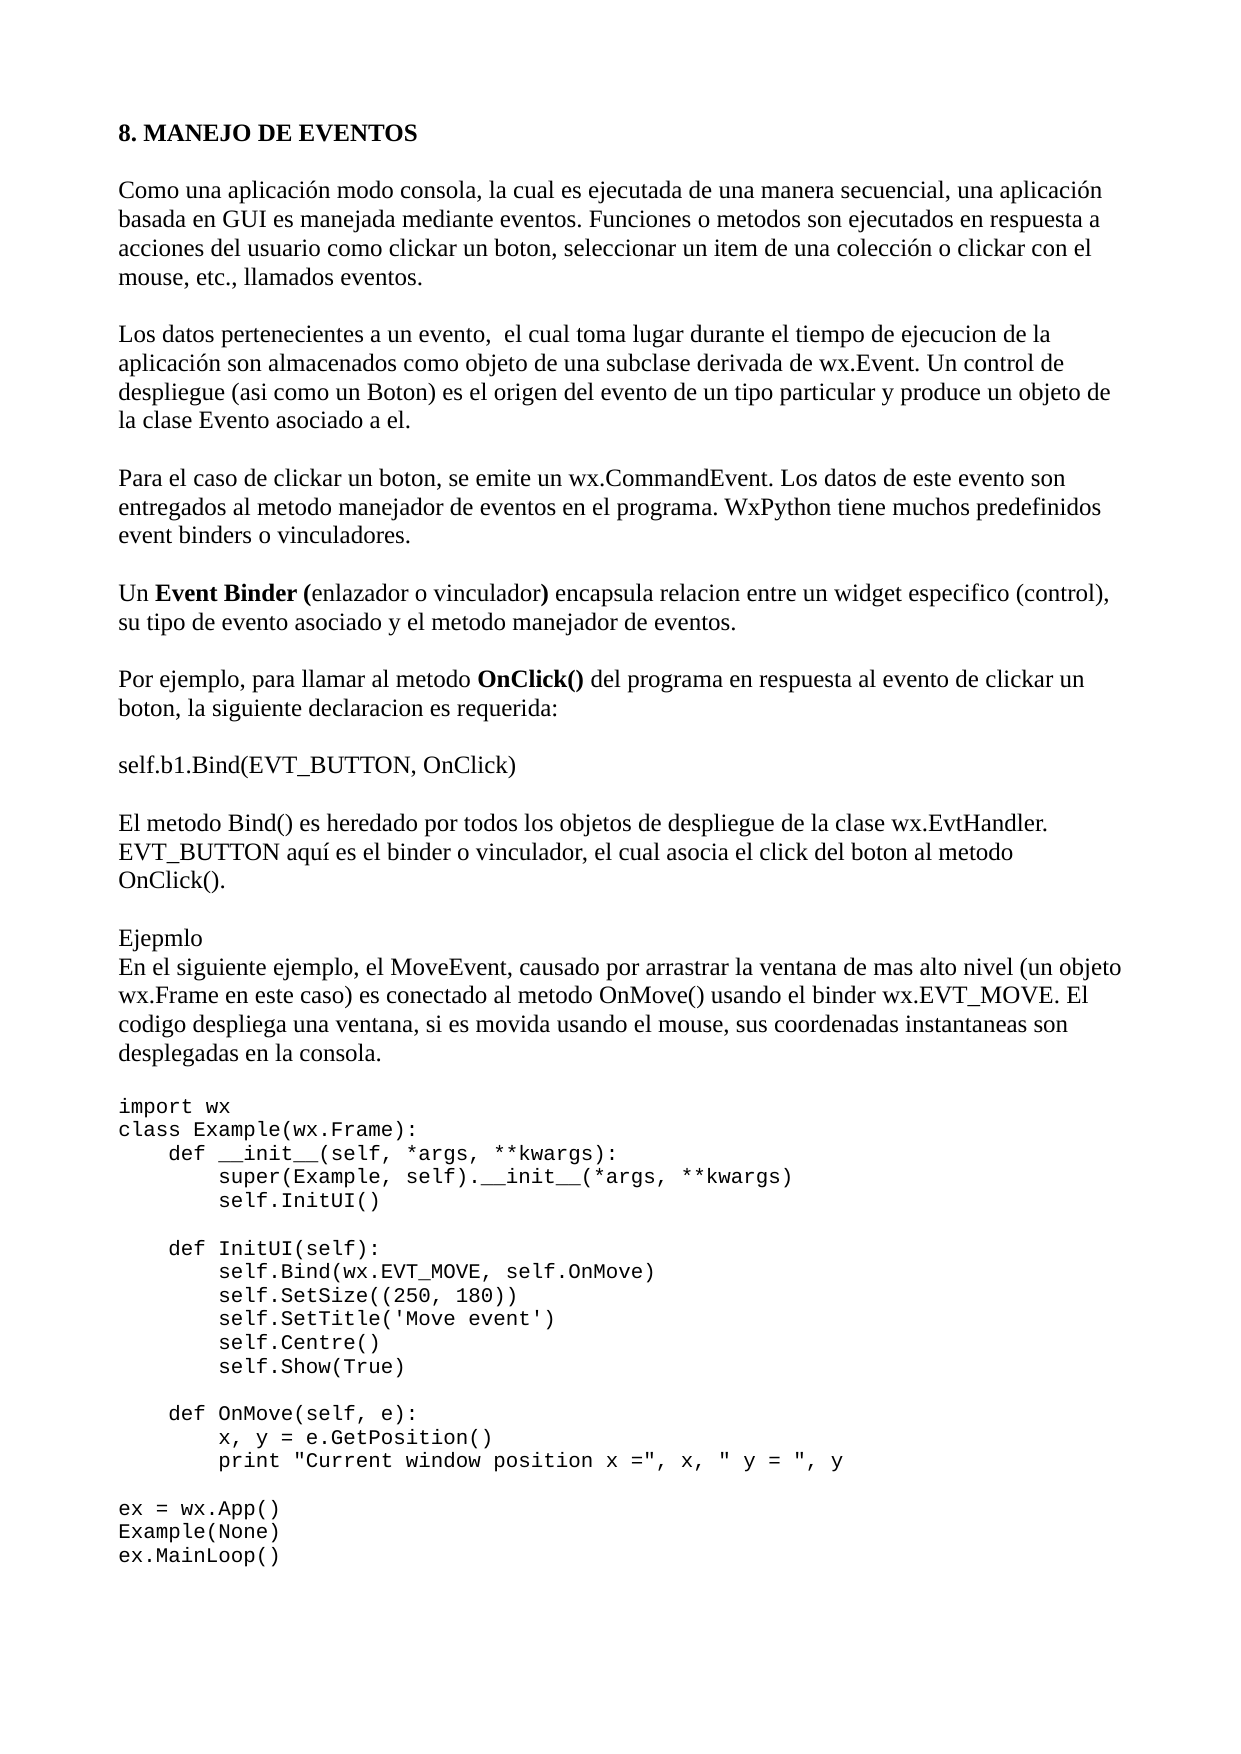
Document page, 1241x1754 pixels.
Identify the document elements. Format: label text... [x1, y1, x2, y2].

text En el siguiente ejemplo, el MoveEvent, causado por arrastrar la ventana de mas alto nivel (un objeto wx.Frame en este caso) es conectado al metodo OnMove() usando el binder wx.EVT_MOVE. El codigo despliega una ventana, si es movida usando el mouse, sus coordenadas instantaneas son desplegadas en la consola. [118, 952, 1122, 1067]
text Los datos pertenecientes a un evento, el cual toma lugar durante el tiempo de ejecucion de la aplicación son almacenados como objeto de una subclase derivada de wx.Event. Un control de despliegue (asi como un Boton) es el origen del evento de un tipo particular y produce un objeto de la clase Evento asociado a el. [118, 319, 1122, 434]
text class Example(wx.Frame): [118, 1119, 1122, 1143]
text def OnMove(self, e): [118, 1403, 1122, 1427]
text El metodo Bind() es heredado por todos los objetos de despliegue de la clase wx.EvtHandler. [118, 808, 1122, 837]
text EVT_BUTTON aquí es el binder o vinculador, el cual asocia el click del boton al metodo OnClick(). [118, 837, 1122, 894]
text self.Bind(wx.EVT_MOVE, self.OnMove) [118, 1261, 1122, 1285]
text Un Event Binder (enlazador o vinculador) encapsula relacion entre un widget especifico (control), su tipo de evento asociado y el metodo manejador de eventos. [118, 578, 1122, 636]
text print "Current window position x =", x, " y = ", y [118, 1450, 1122, 1474]
text self.SetTitle('Move event') [118, 1308, 1122, 1332]
text def InitUI(self): [118, 1237, 1122, 1261]
text x, y = e.GetPosition() [118, 1427, 1122, 1450]
text Example(None) [118, 1521, 1122, 1545]
text self.SetSize((250, 180)) [118, 1285, 1122, 1308]
text self.b1.Bind(EVT_BUTTON, OnClick) [118, 751, 1122, 779]
text self.Centre() [118, 1332, 1122, 1356]
text 8. MANEJO DE EVENTOS [118, 118, 1122, 147]
text Para el caso de clickar un boton, se emite un wx.CommandEvent. Los datos de este evento son entregados al metodo manejador de eventos en el programa. WxPython tiene muchos predefinidos event binders o vinculadores. [118, 463, 1122, 549]
text Como una aplicación modo consola, la cual es ejecutada de una manera secuencial, una aplicación basada en GUI es manejada mediante eventos. Funciones o metodos son ejecutados en respuesta a acciones del usuario como clickar un boton, seleccionar un item de una colección o clickar con el mouse, etc., llamados eventos. [118, 176, 1122, 291]
text Ejepmlo [118, 923, 1122, 952]
text self.Show(True) [118, 1356, 1122, 1379]
text ex = wx.App() [118, 1498, 1122, 1521]
text import wx [118, 1096, 1122, 1119]
text def __init__(self, *args, **kwargs): [118, 1143, 1122, 1167]
text self.InitUI() [118, 1190, 1122, 1214]
text ex.MainLoop() [118, 1545, 1122, 1568]
text Por ejemplo, para llamar al metodo OnClick() del programa en respuesta al evento de clickar un boton, la siguiente declaracion es requerida: [118, 664, 1122, 722]
text super(Example, self).__init__(*args, **kwargs) [118, 1167, 1122, 1190]
